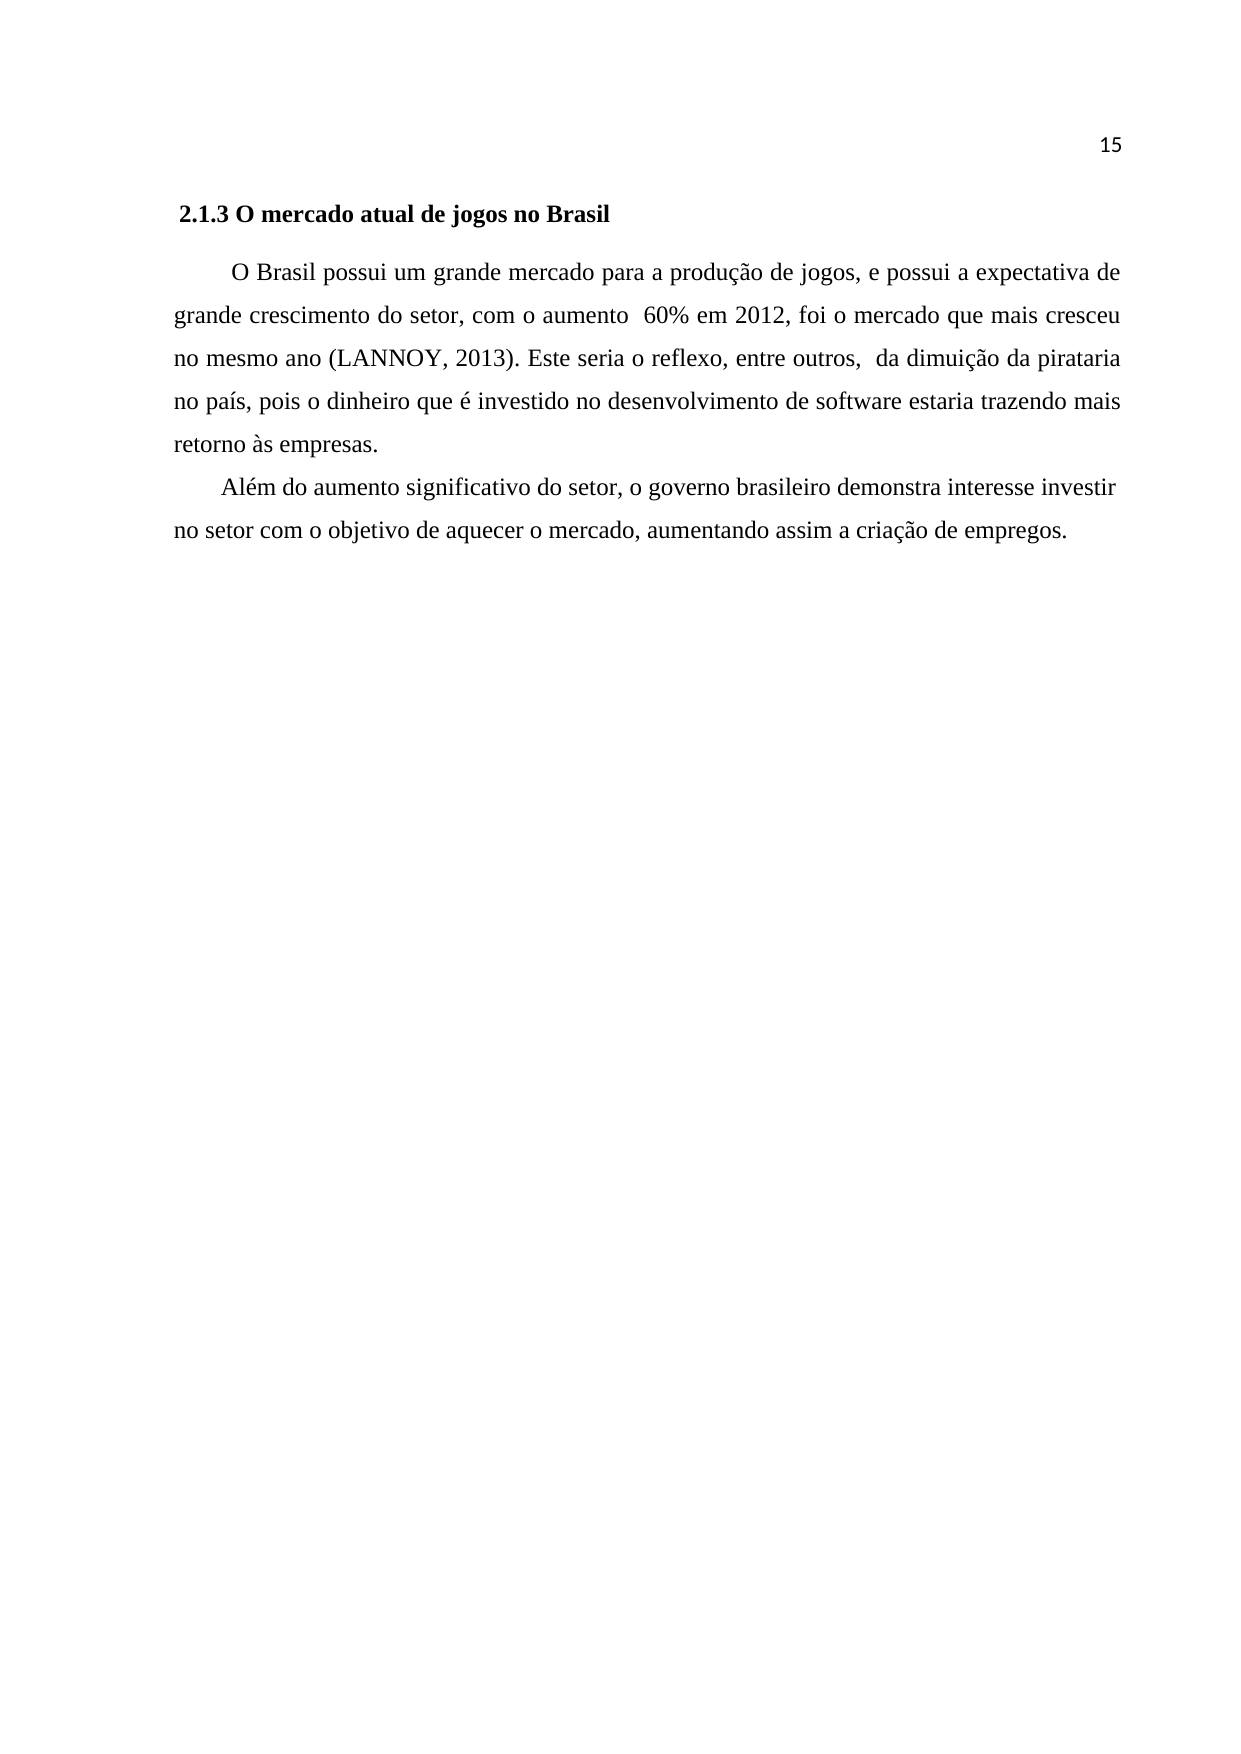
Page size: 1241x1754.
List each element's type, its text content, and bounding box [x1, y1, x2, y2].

list Além do aumento significativo do setor, o governo brasileiro demonstra interesse investir [177, 472, 1122, 501]
list 2.1.3 O mercado atual de jogos no Brasil [176, 199, 1122, 257]
list O Brasil possui um grande mercado para a produção de jogos, e possui a expectativa de grande crescimento do setor, com o aumento 60% em 2012, foi o mercado que mais cresceu no mesmo ano (LANNOY, 2013). Este seria o reflexo, entre outros, da dimuição da pirataria no país, pois o dinheiro que é investido no desenvolvimento de software estaria trazendo mais retorno às empresas. [174, 257, 1122, 458]
list no setor com o objetivo de aquecer o mercado, aumentando assim a criação de empregos. [174, 515, 1122, 544]
